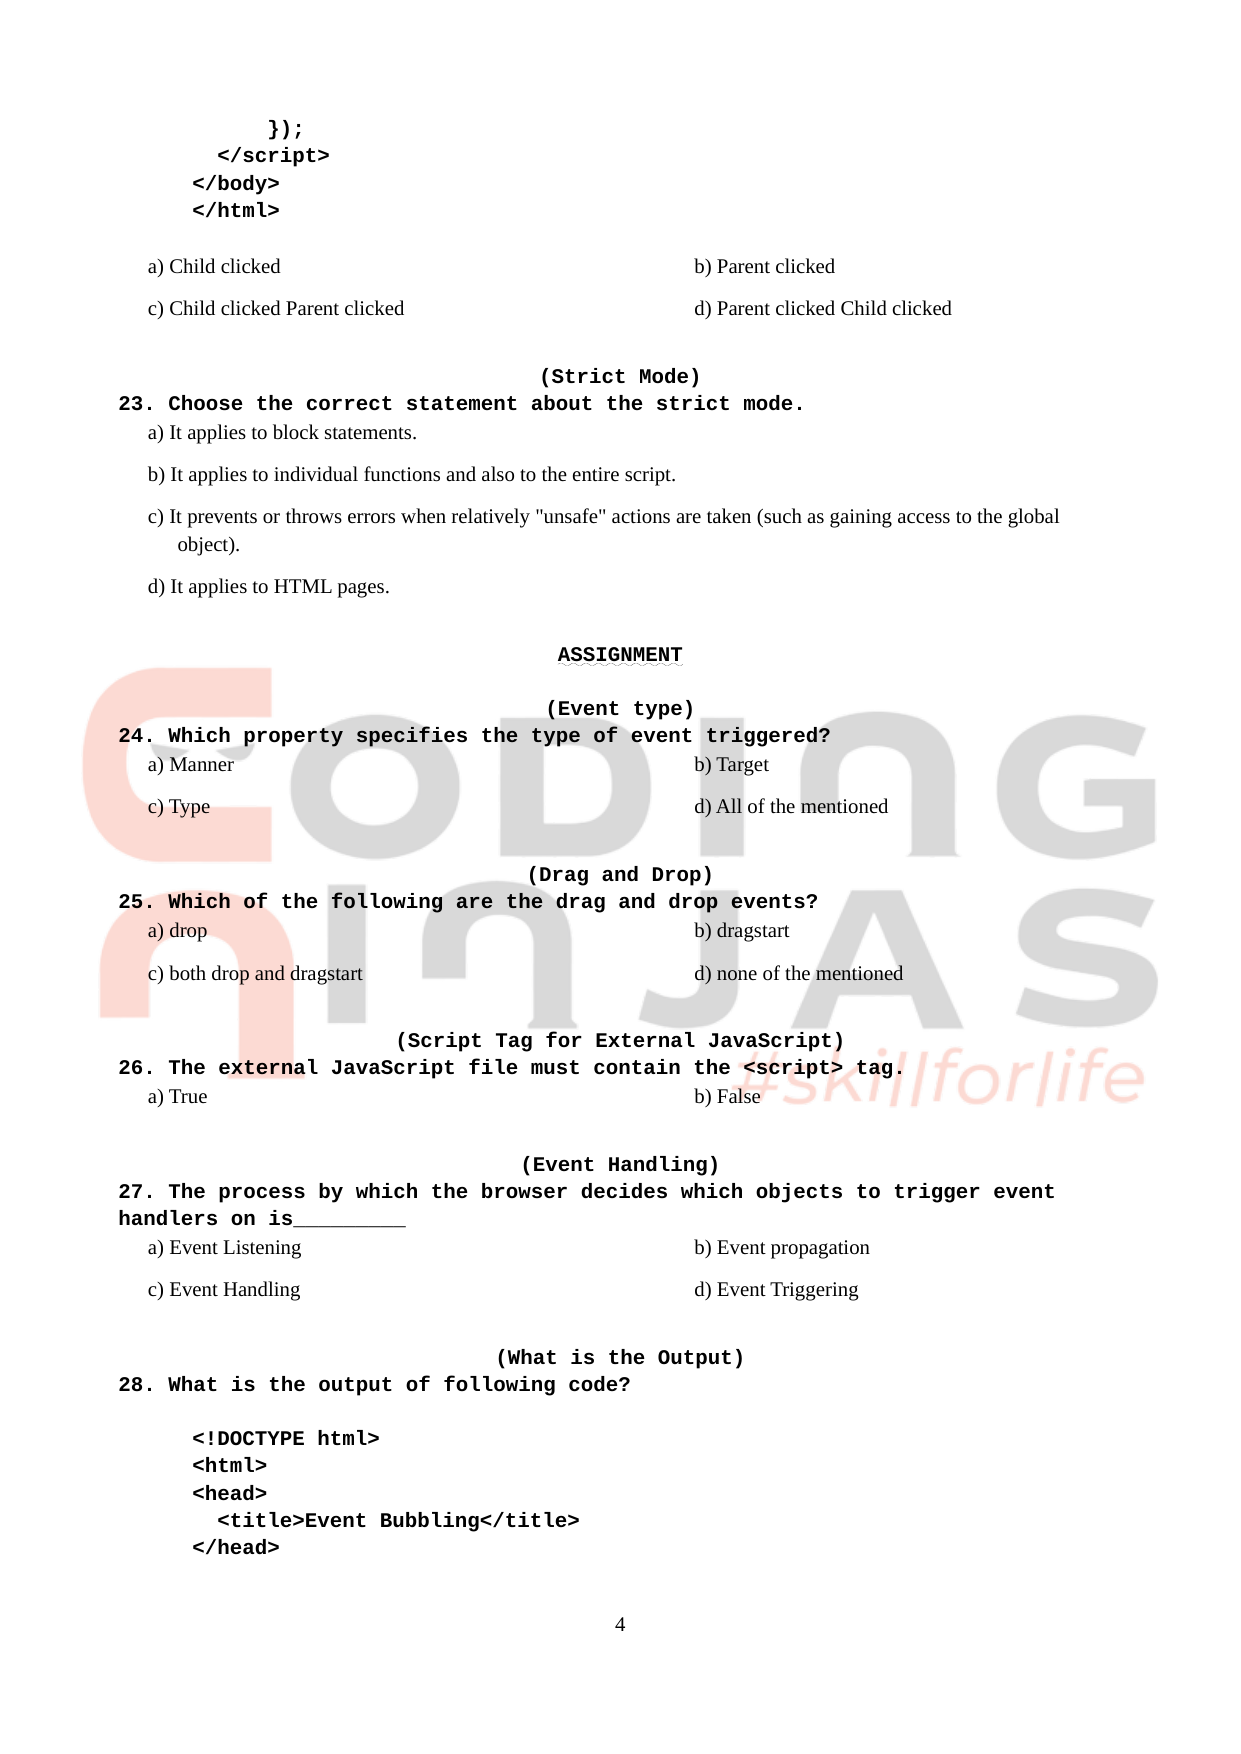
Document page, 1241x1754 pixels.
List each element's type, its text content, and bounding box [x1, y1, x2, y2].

text a) drop b) dragstart [148, 918, 1122, 942]
text </html> [192, 200, 1122, 223]
text <html> [192, 1455, 1122, 1479]
text <head> [192, 1483, 1122, 1506]
text </script> [192, 145, 1122, 169]
text (Strict Mode) [118, 366, 1122, 389]
text (What is the Output) [118, 1347, 1122, 1370]
text </head> [192, 1537, 1122, 1561]
text </body> [192, 172, 1122, 196]
text d) It applies to HTML pages. [148, 574, 1122, 598]
text 25. Which of the following are the drag and drop events? [118, 891, 1122, 915]
text }); [192, 118, 1122, 142]
text 24. Which property specifies the type of event triggered? [118, 725, 1122, 749]
text 27. The process by which the browser decides which objects to trigger event handlers on is_________ [118, 1181, 1122, 1232]
text c) Child clicked Parent clicked d) Parent clicked Child clicked [148, 296, 1122, 320]
text ASSIGNMENT [118, 643, 1122, 667]
text c) It prevents or throws errors when relatively "unsafe" actions are taken (such as gaining access to the global object). [148, 504, 1122, 556]
text a) Event Listening b) Event propagation [148, 1235, 1122, 1259]
text (Event type) [118, 698, 1122, 722]
text c) Event Handling d) Event Triggering [148, 1277, 1122, 1301]
text c) both drop and dragstart d) none of the mentioned [148, 960, 1122, 984]
text a) Child clicked b) Parent clicked [148, 254, 1122, 278]
text (Drag and Drop) [118, 864, 1122, 887]
text (Event Handling) [118, 1153, 1122, 1177]
text a) Manner b) Target [148, 752, 1122, 776]
text 23. Choose the correct statement about the strict mode. [118, 393, 1122, 416]
text (Script Tag for External JavaScript) [118, 1030, 1122, 1053]
text 28. What is the output of following code? [118, 1374, 1122, 1397]
text a) True b) False [148, 1084, 1122, 1108]
text 26. The external JavaScript file must contain the <script> tag. [118, 1057, 1122, 1081]
text <title>Event Bubbling</title> [192, 1510, 1122, 1533]
text b) It applies to individual functions and also to the entire script. [148, 462, 1122, 486]
text <!DOCTYPE html> [192, 1428, 1122, 1452]
text a) It applies to block statements. [148, 420, 1122, 444]
text c) Type d) All of the mentioned [148, 794, 1122, 818]
